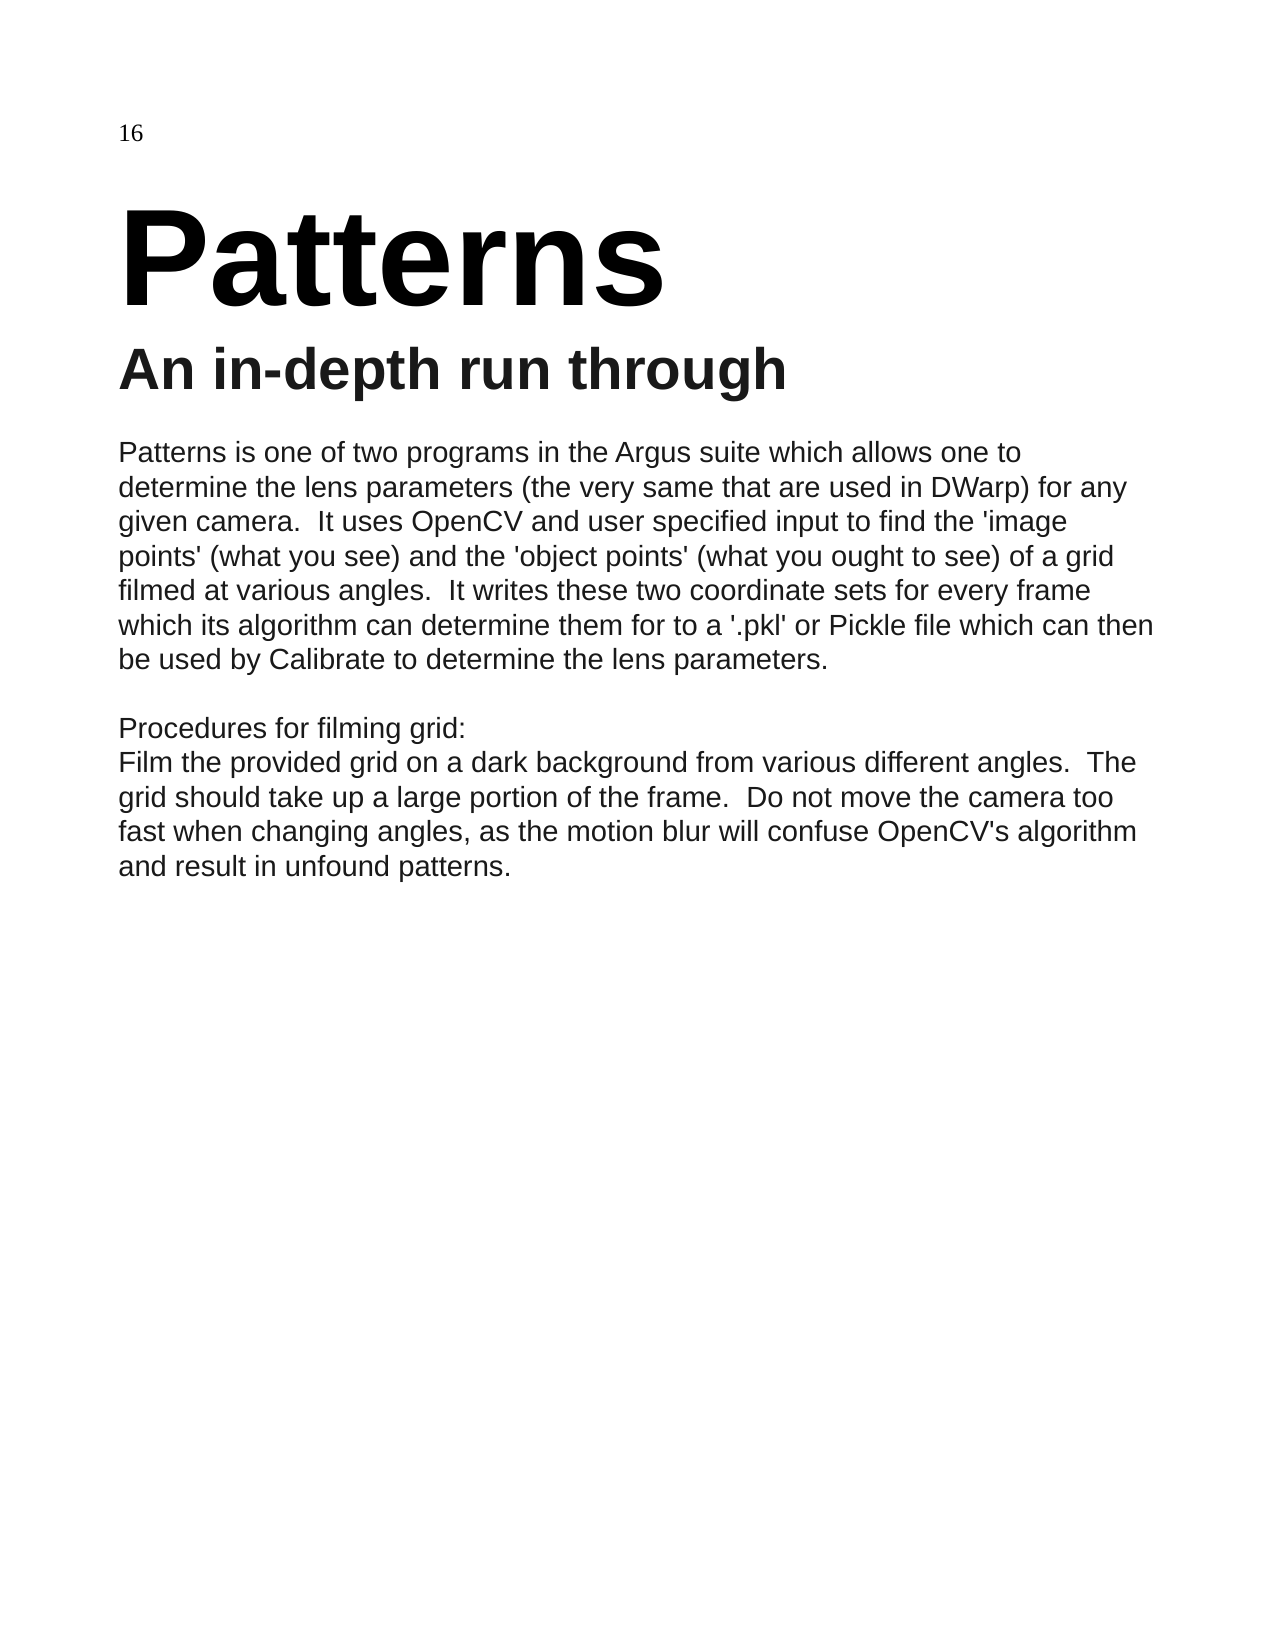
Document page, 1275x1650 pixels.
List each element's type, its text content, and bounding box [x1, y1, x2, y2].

text An in-depth run through [118, 334, 1157, 402]
text Procedures for filming grid: [118, 711, 1157, 745]
text Film the provided grid on a dark background from various different angles. The grid should take up a large portion of the frame. Do not move the camera too fast when changing angles, as the motion blur will confuse OpenCV's algorithm and result in unfound patterns. [118, 745, 1157, 883]
text Patterns is one of two programs in the Argus suite which allows one to determine the lens parameters (the very same that are used in DWarp) for any given camera. It uses OpenCV and user specified input to find the 'image points' (what you see) and the 'object points' (what you ought to see) of a grid filmed at various angles. It writes these two coordinate sets for every frame which its algorithm can determine them for to a '.pkl' or Pickle file which can then be used by Calibrate to determine the lens parameters. [118, 435, 1157, 676]
text Patterns [118, 176, 1157, 334]
